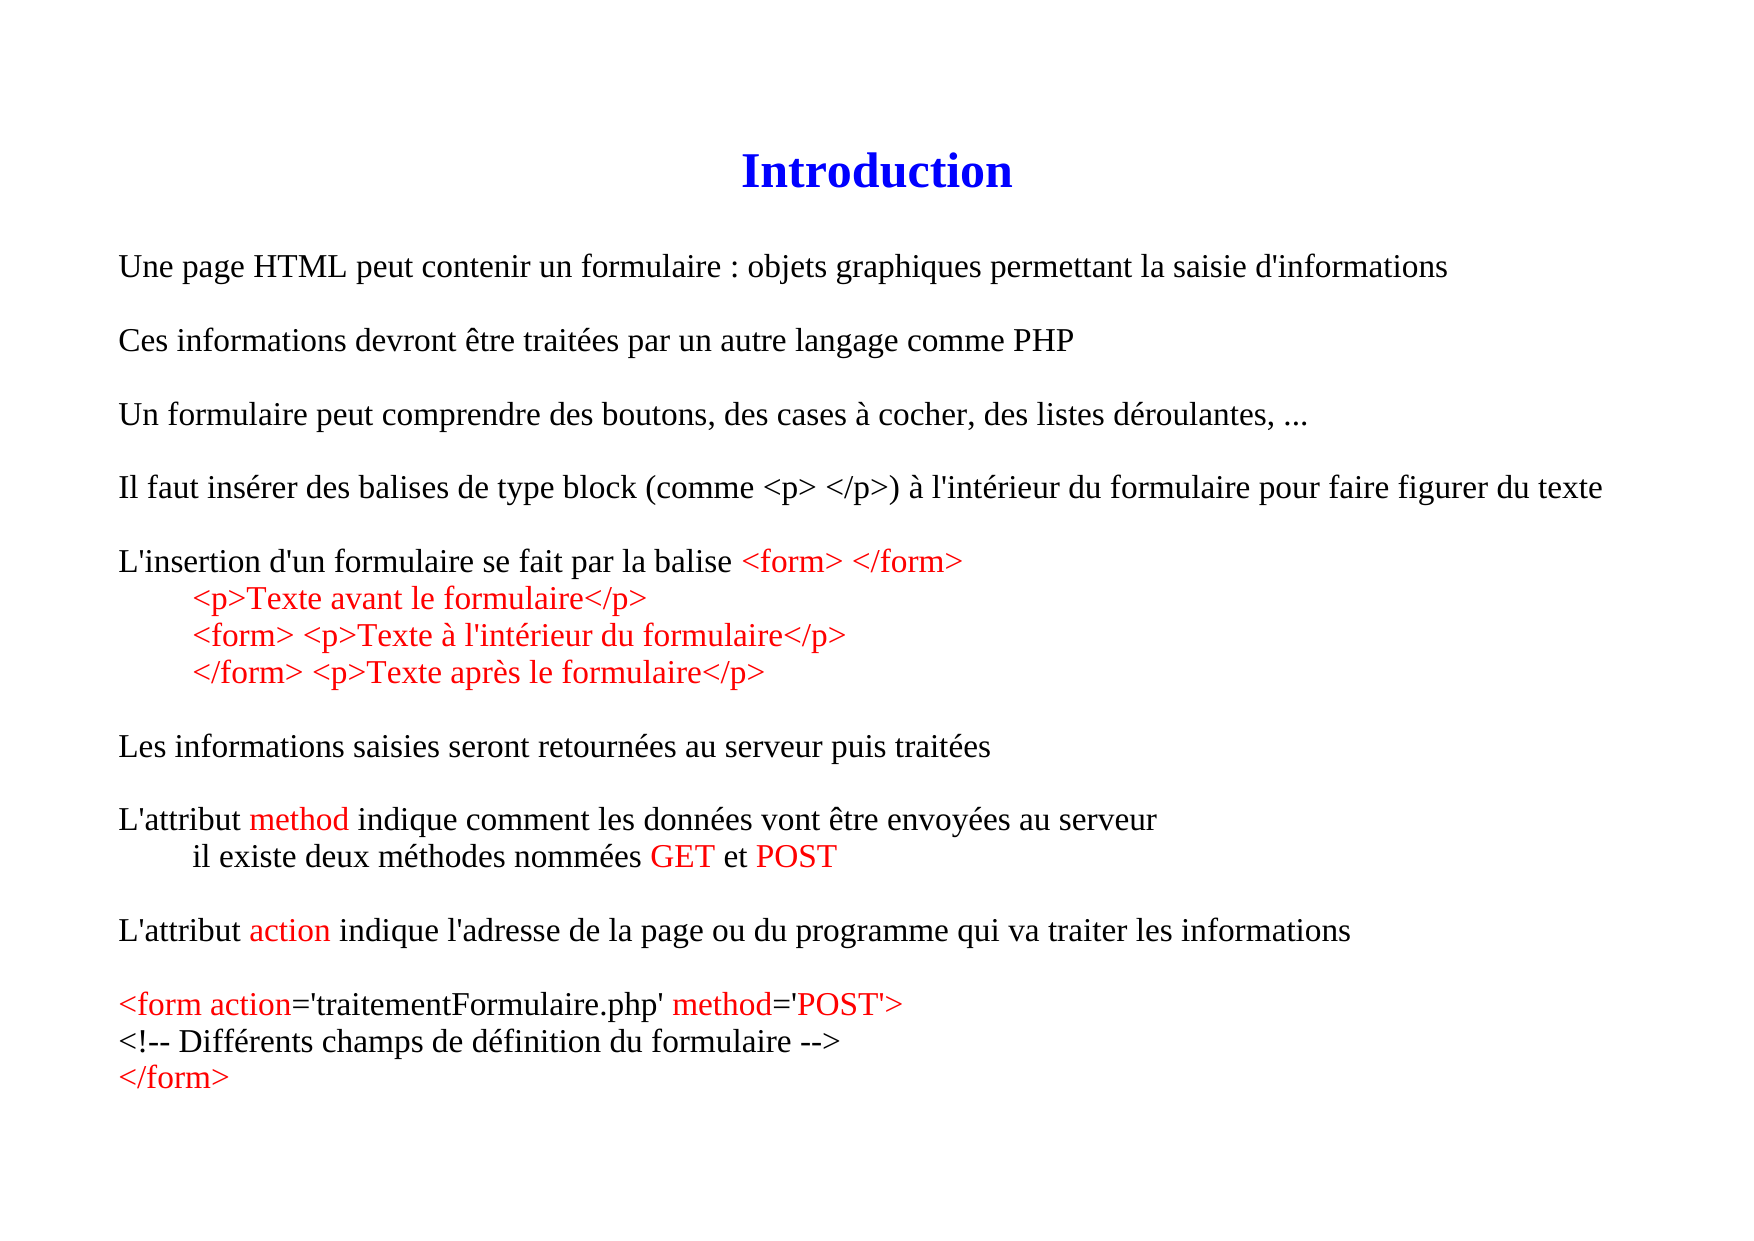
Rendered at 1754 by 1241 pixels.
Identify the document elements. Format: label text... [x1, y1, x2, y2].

text <form> <p>Texte à l'intérieur du formulaire</p> [118, 617, 1636, 653]
text L'attribut method indique comment les données vont être envoyées au serveur [118, 801, 1636, 838]
text il existe deux méthodes nommées GET et POST [118, 838, 1636, 875]
text </form> <p>Texte après le formulaire</p> [118, 653, 1636, 690]
text Ces informations devront être traitées par un autre langage comme PHP [118, 322, 1636, 358]
text <form action='traitementFormulaire.php' method='POST'> [118, 985, 1636, 1022]
text L'insertion d'un formulaire se fait par la balise <form> </form> [118, 543, 1636, 580]
text Les informations saisies seront retournées au serveur puis traitées [118, 727, 1636, 764]
text L'attribut action indique l'adresse de la page ou du programme qui va traiter les informations [118, 912, 1636, 948]
text <p>Texte avant le formulaire</p> [118, 580, 1636, 617]
subtitle Introduction [118, 143, 1636, 198]
text </form> [118, 1059, 1636, 1096]
text <!-- Différents champs de définition du formulaire --> [118, 1022, 1636, 1059]
text Un formulaire peut comprendre des boutons, des cases à cocher, des listes déroulantes, ... [118, 395, 1636, 432]
text Il faut insérer des balises de type block (comme <p> </p>) à l'intérieur du formulaire pour faire figurer du texte [118, 469, 1636, 506]
text Une page HTML peut contenir un formulaire : objets graphiques permettant la saisie d'informations [118, 248, 1636, 285]
